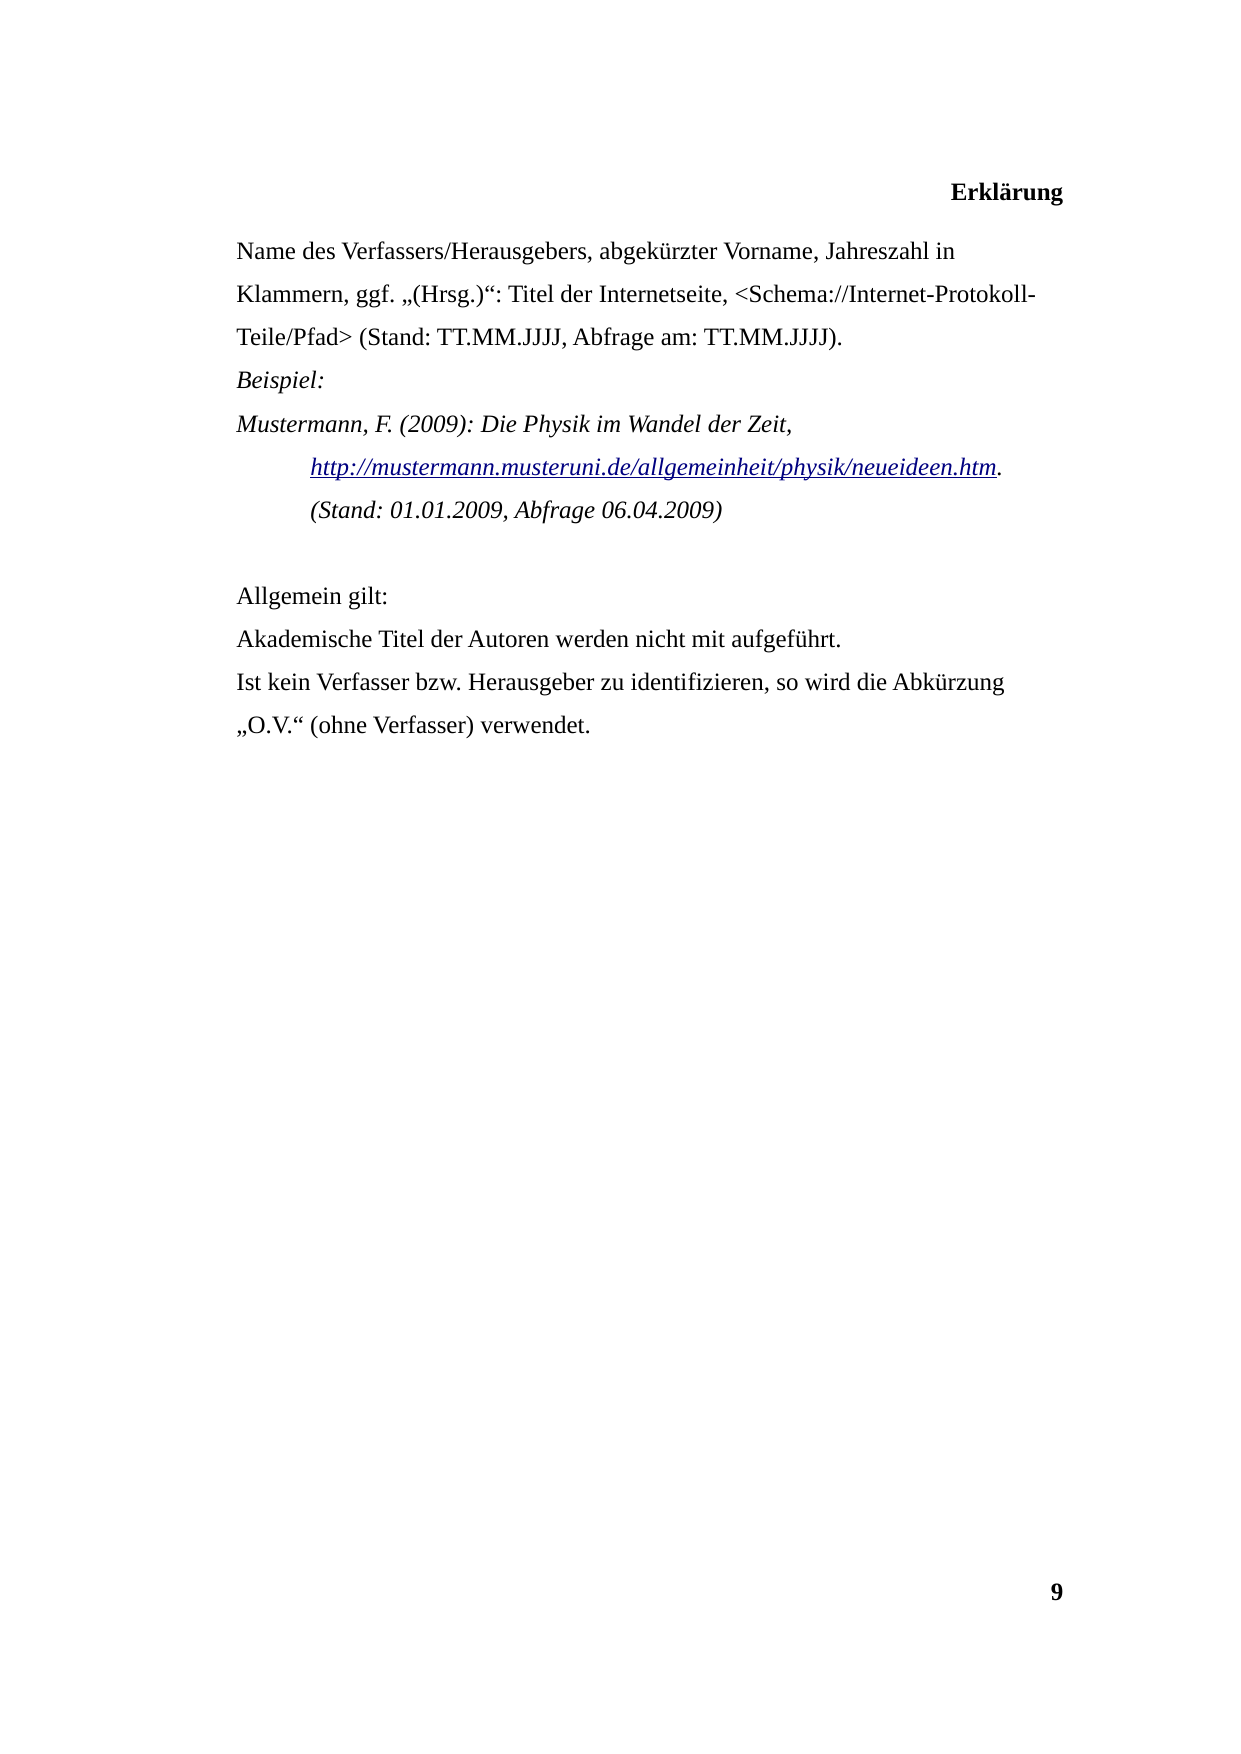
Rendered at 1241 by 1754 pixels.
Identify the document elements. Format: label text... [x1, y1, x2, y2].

text Name des Verfassers/Herausgebers, abgekürzter Vorname, Jahreszahl in Klammern, ggf. „(Hrsg.)“: Titel der Internetseite, <Schema://Internet-Protokoll-Teile/Pfad> (Stand: TT.MM.JJJJ, Abfrage am: TT.MM.JJJJ). [236, 236, 1063, 351]
text Akademische Titel der Autoren werden nicht mit aufgeführt. [236, 624, 1063, 653]
text Ist kein Verfasser bzw. Herausgeber zu identifizieren, so wird die Abkürzung „O.V.“ (ohne Verfasser) verwendet. [236, 667, 1063, 739]
text Beispiel: [236, 366, 1063, 394]
text Mustermann, F. (2009): Die Physik im Wandel der Zeit, http://mustermann.musteruni.de/allgemeinheit/physik/neueideen.htm. (Stand: 01.01.2009, Abfrage 06.04.2009) [236, 409, 1063, 524]
text Allgemein gilt: [236, 581, 1063, 610]
